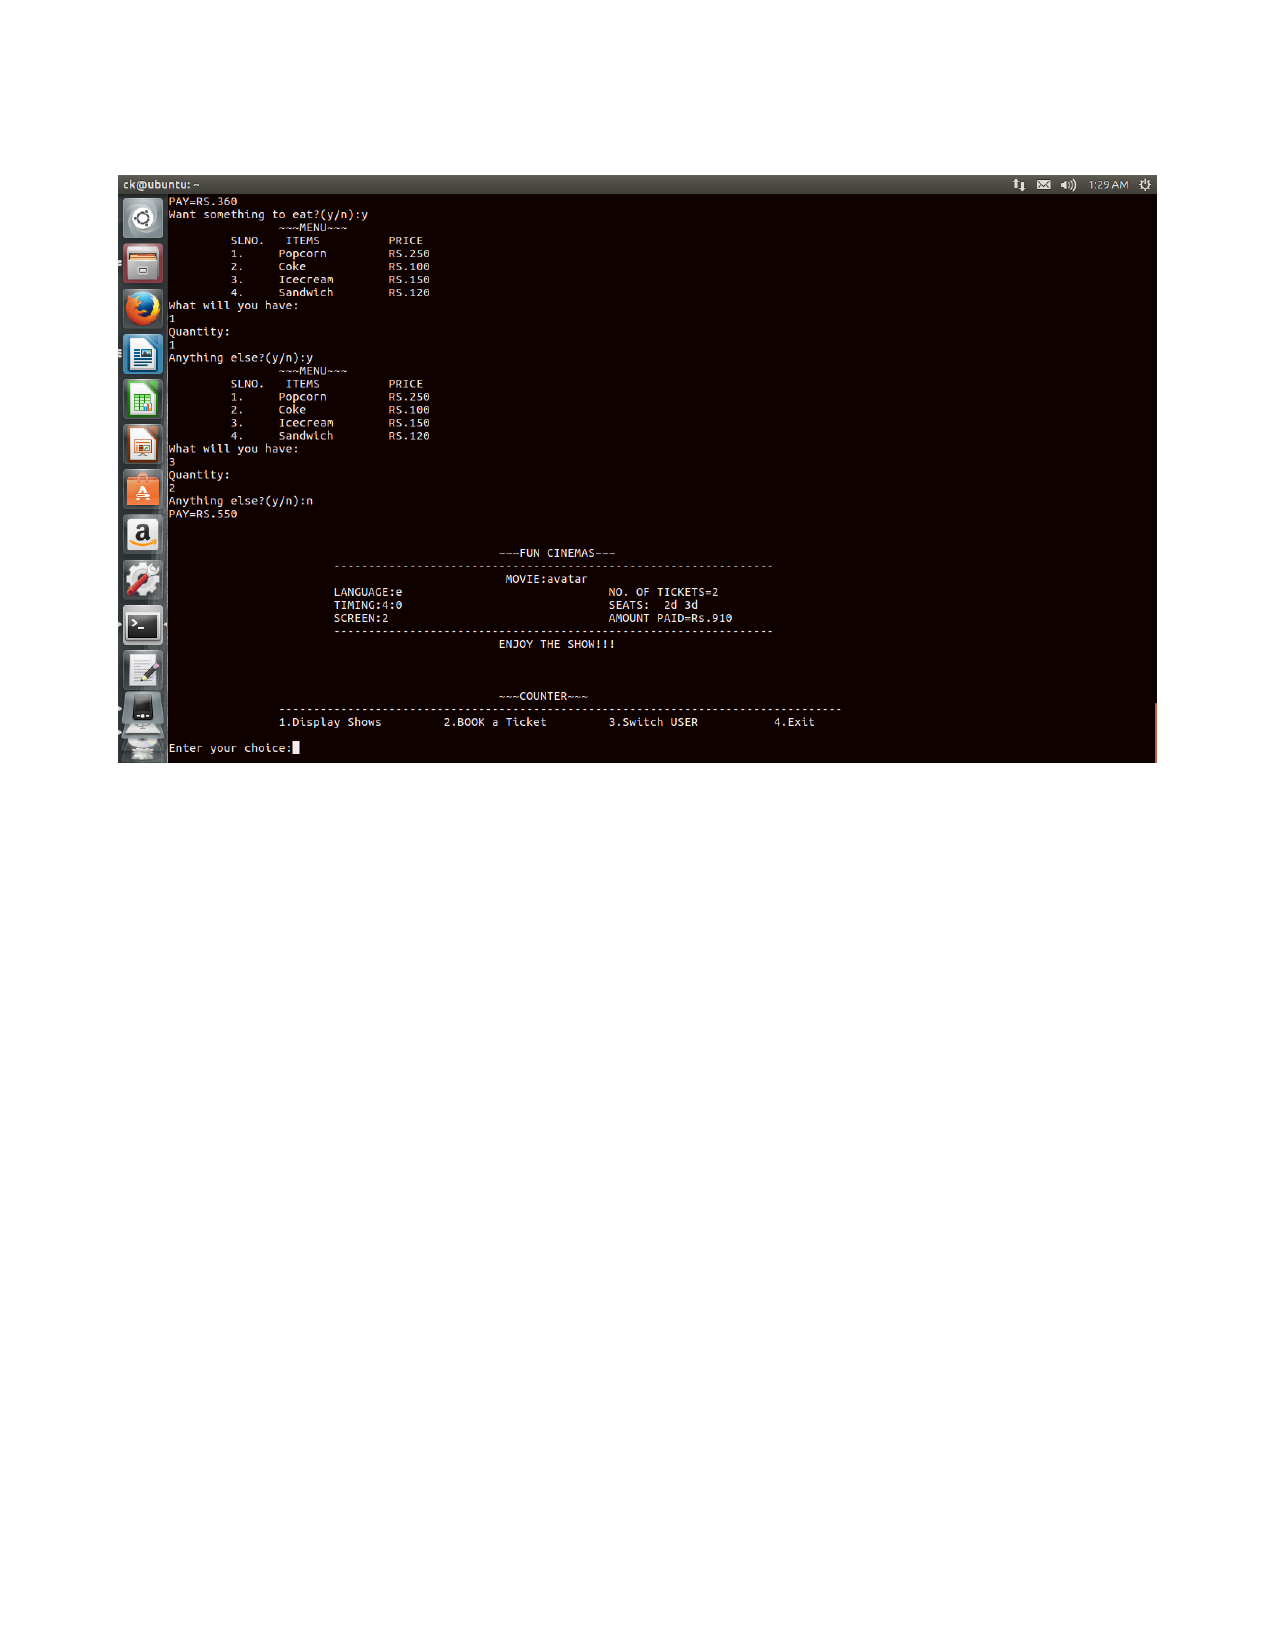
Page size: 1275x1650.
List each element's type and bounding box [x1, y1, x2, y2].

picture [118, 175, 1157, 763]
